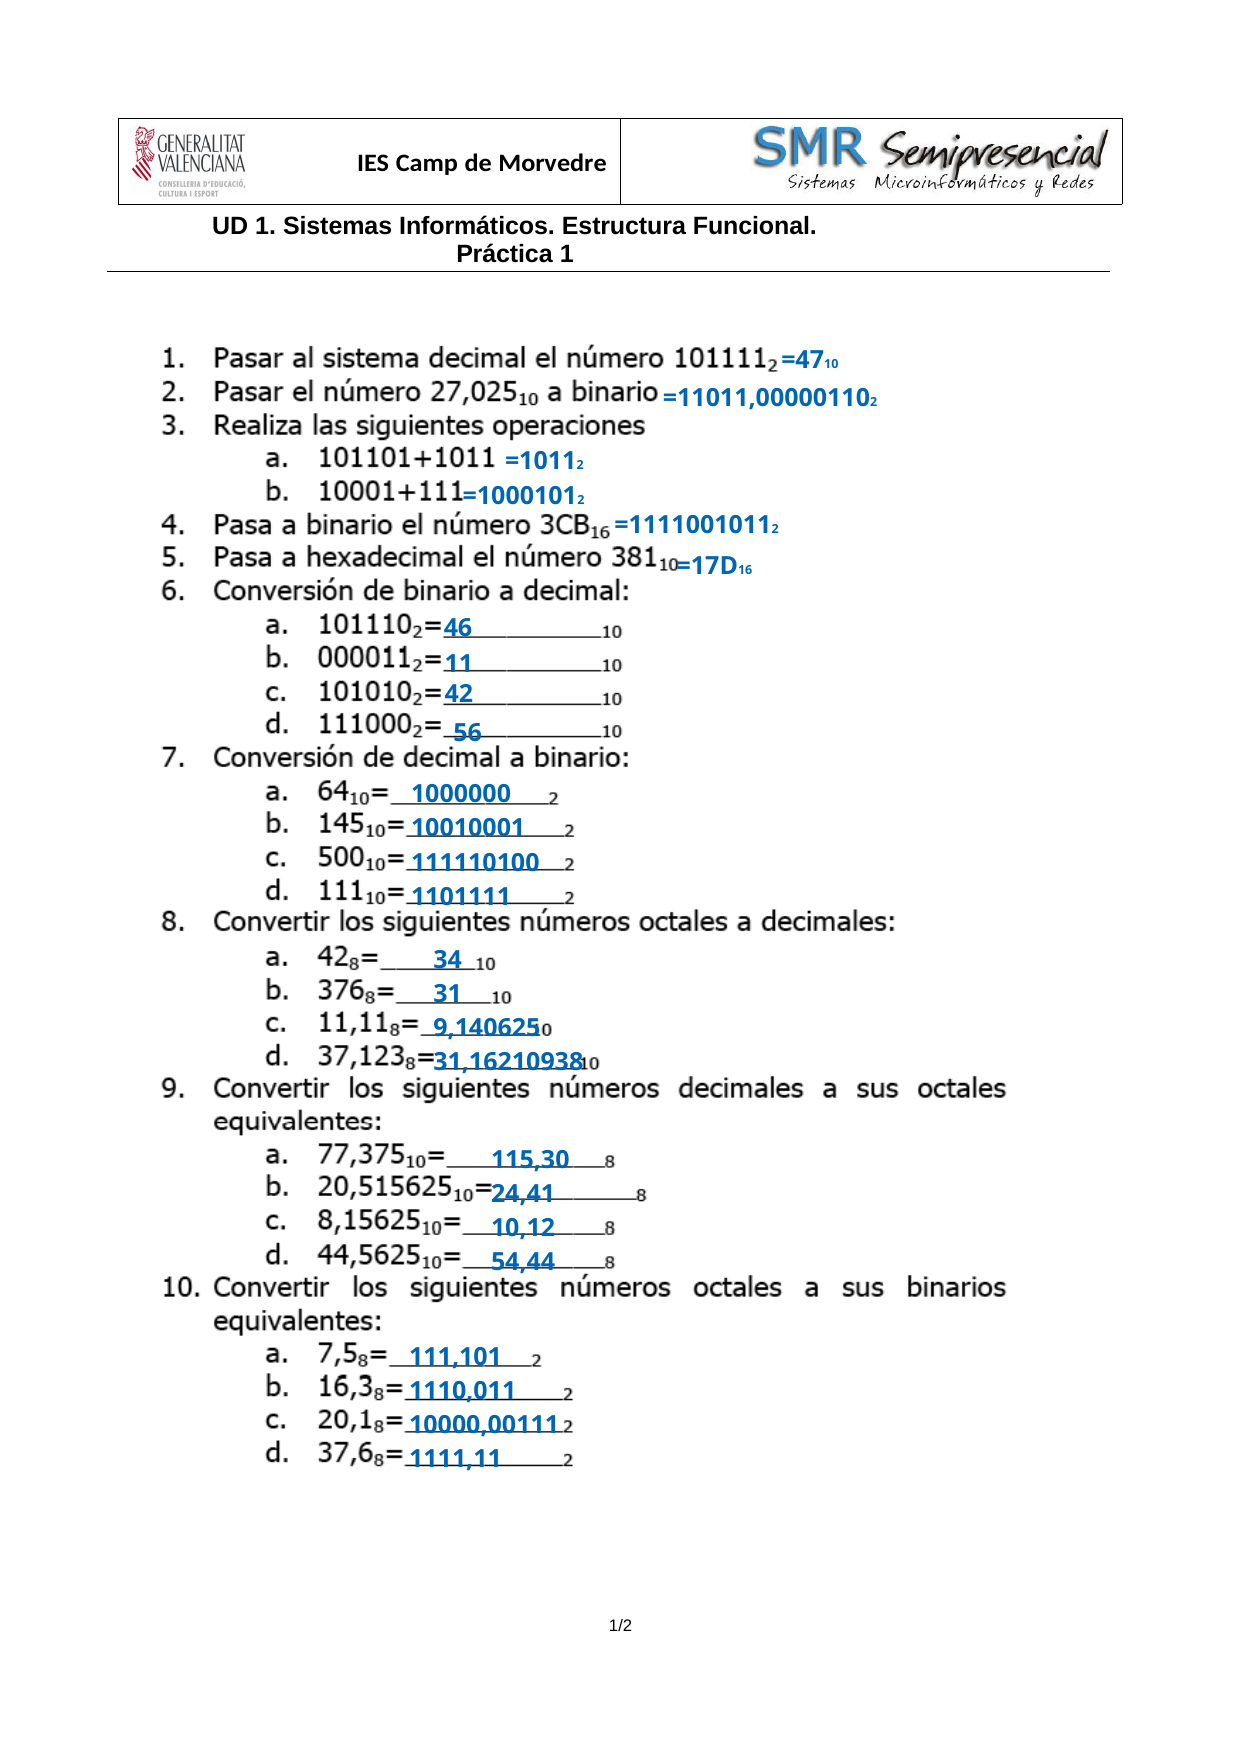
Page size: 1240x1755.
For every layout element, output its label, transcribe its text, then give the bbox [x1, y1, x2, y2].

picture [751, 125, 1110, 197]
text Práctica 1 [106, 239, 923, 268]
picture [130, 125, 247, 197]
picture [118, 326, 1114, 1473]
text UD 1. Sistemas Informáticos. Estructura Funcional. [106, 211, 922, 239]
